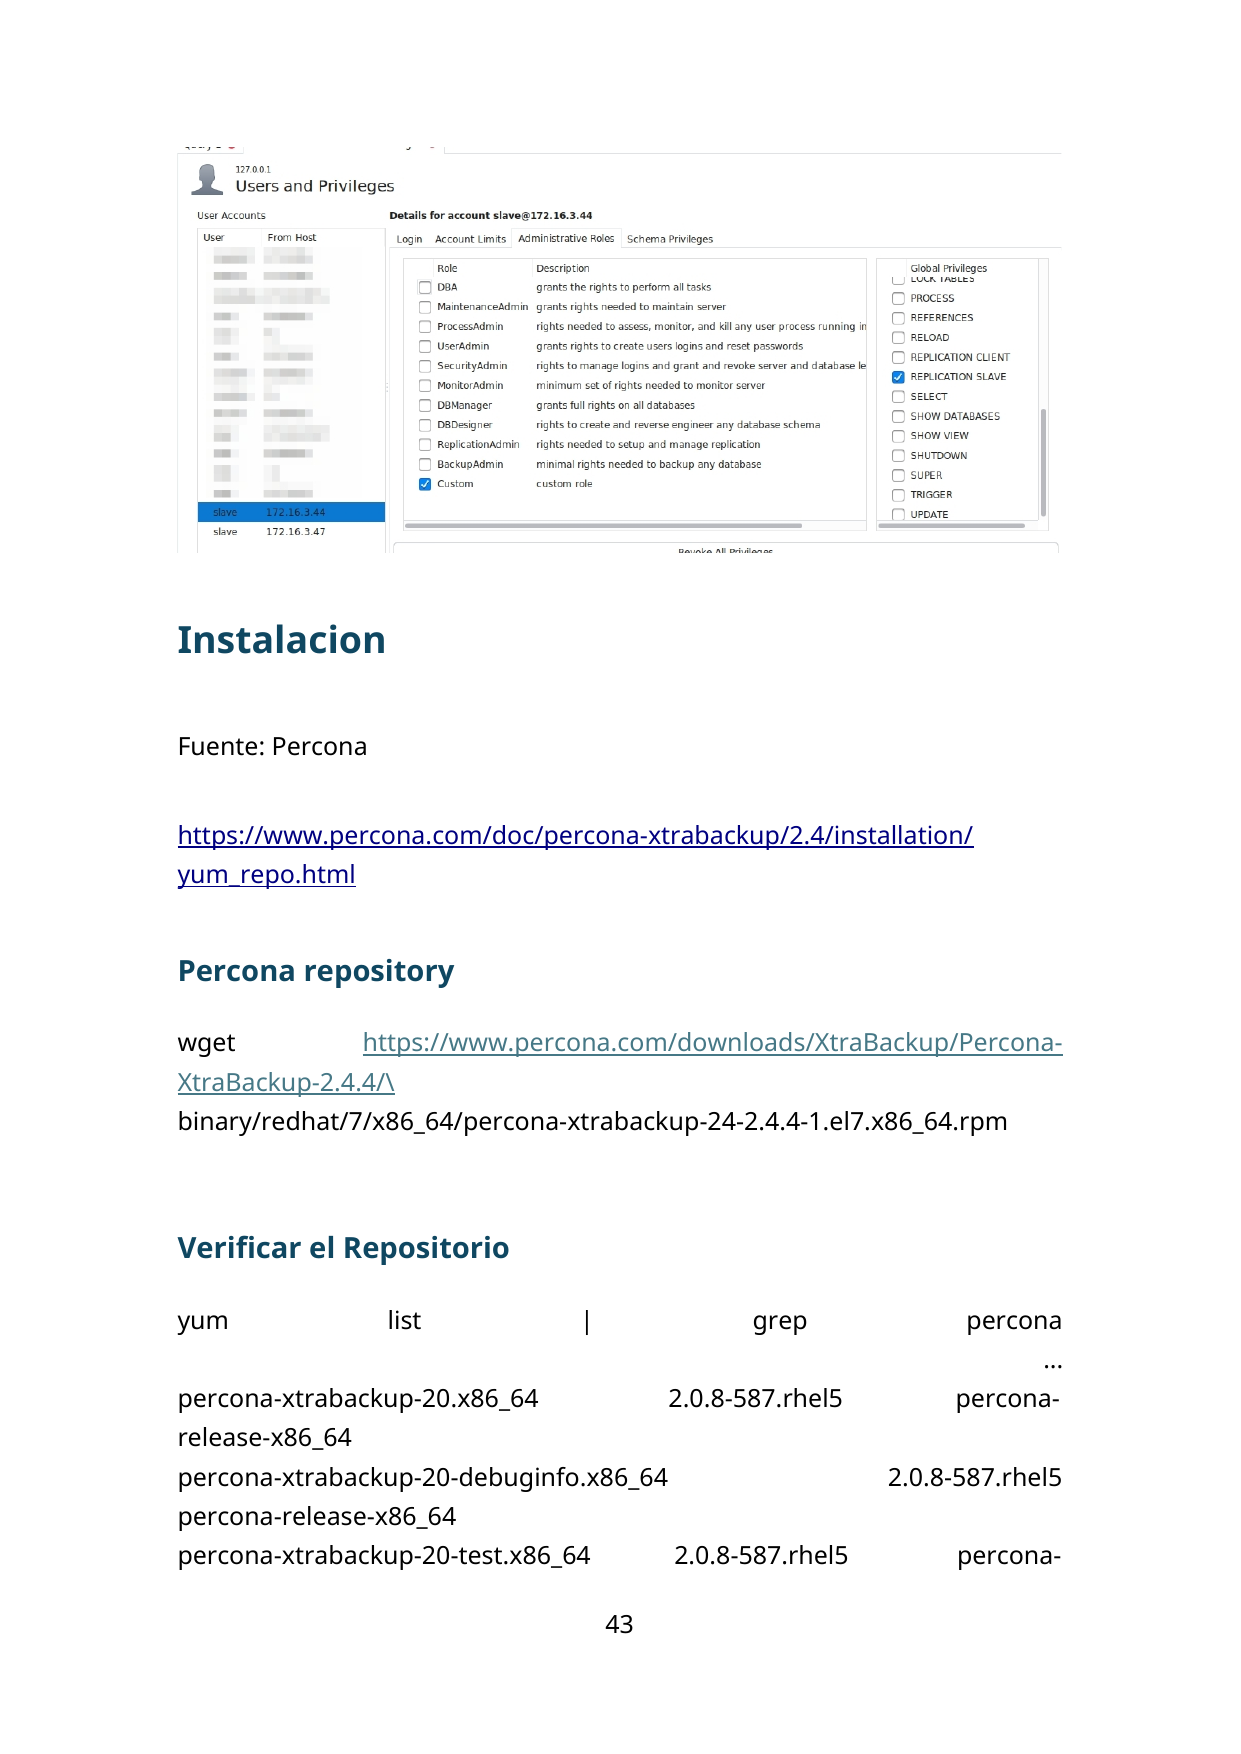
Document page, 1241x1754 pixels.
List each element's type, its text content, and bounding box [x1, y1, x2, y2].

text wget https://www.percona.com/downloads/XtraBackup/Percona-XtraBackup-2.4.4/\ binary/redhat/7/x86_64/percona-xtrabackup-24-2.4.4-1.el7.x86_64.rpm [177, 1025, 1063, 1177]
text https://www.percona.com/doc/percona-xtrabackup/2.4/installation/yum_repo.html [177, 817, 1063, 891]
text yum list | grep percona ... percona-xtrabackup-20.x86_64 2.0.8-587.rhel5 percona-release-x86_64 percona-xtrabackup-20-debuginfo.x86_64 2.0.8-587.rhel5 percona-release-x86_64 percona-xtrabackup-20-test.x86_64 2.0.8-587.rhel5 percona- [177, 1302, 1063, 1572]
text Fuente: Percona [177, 728, 1063, 762]
subtitle Percona repository [177, 950, 1063, 990]
subtitle Instalacion [177, 613, 1063, 664]
subtitle Verificar el Repositorio [177, 1228, 1063, 1267]
